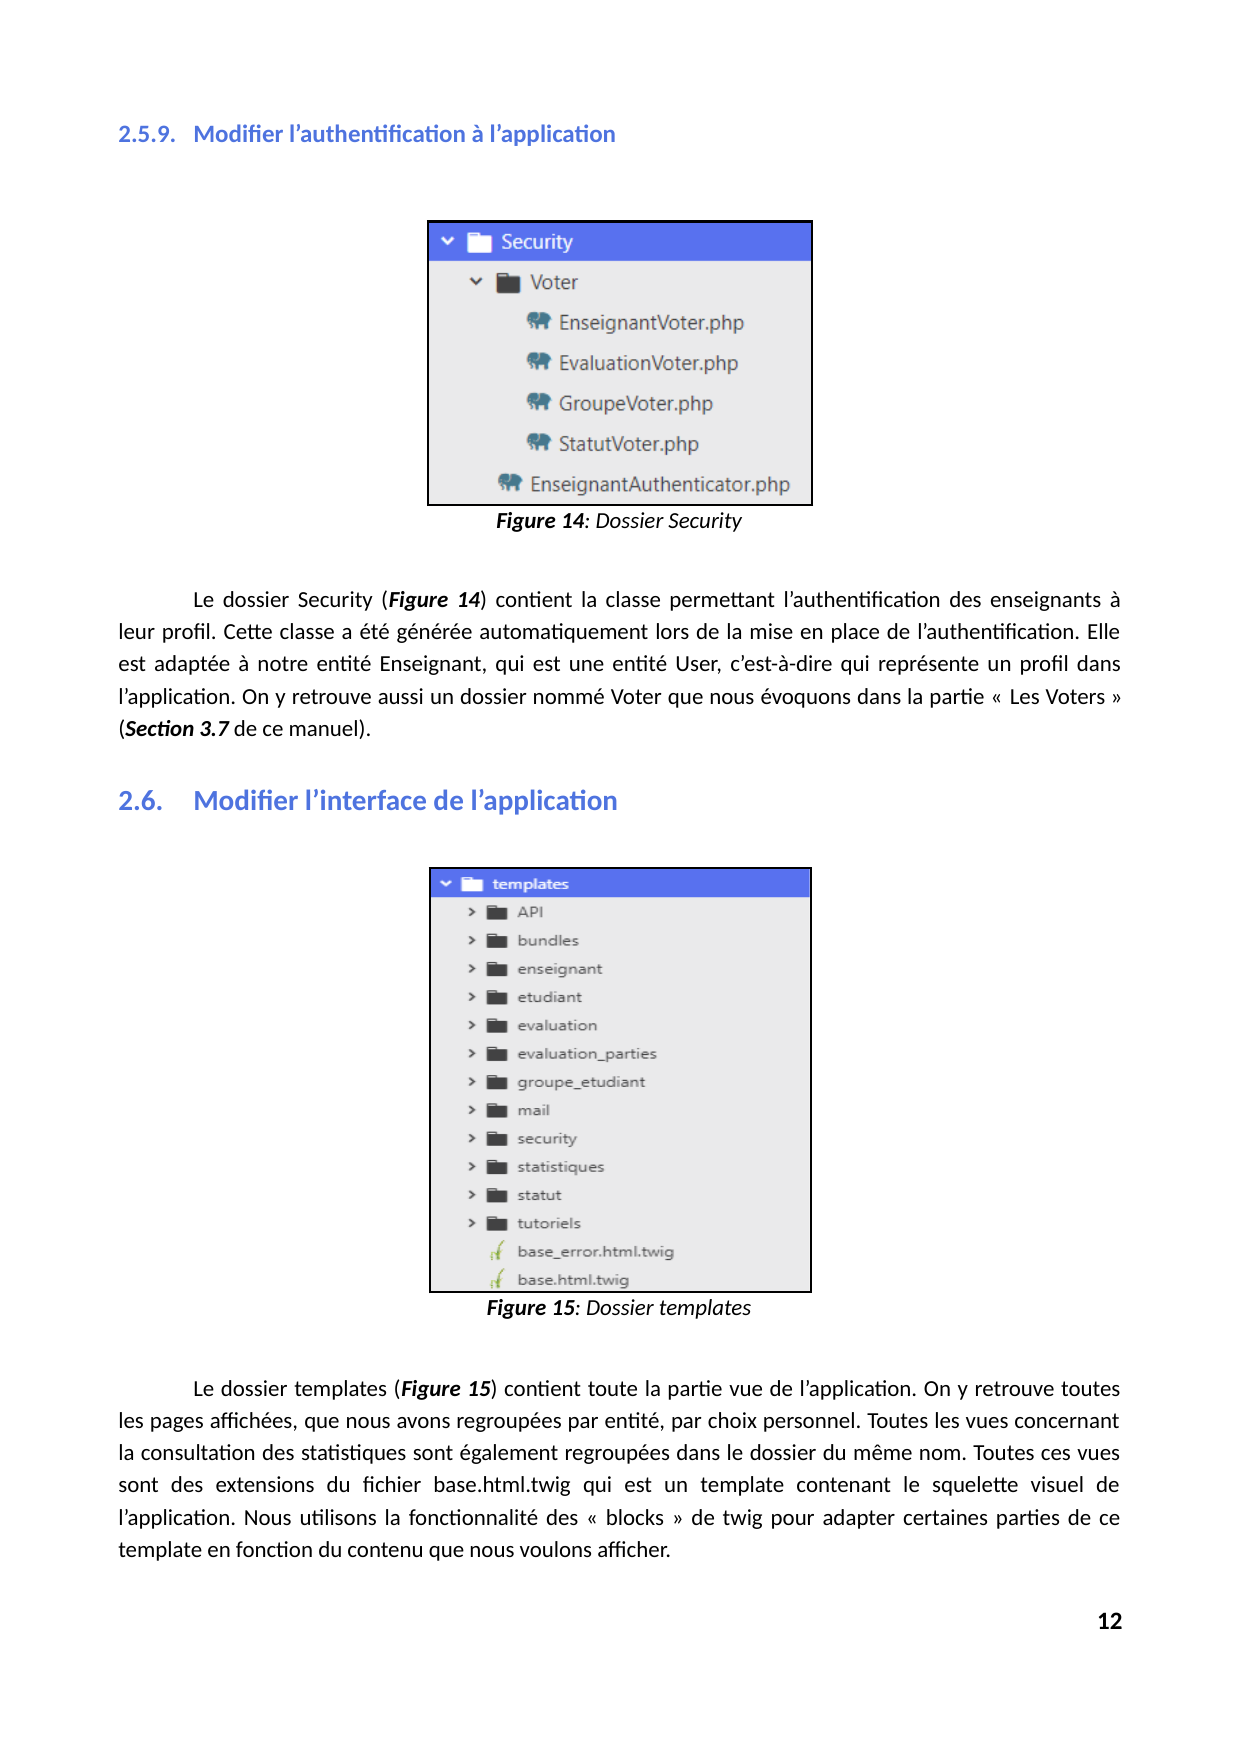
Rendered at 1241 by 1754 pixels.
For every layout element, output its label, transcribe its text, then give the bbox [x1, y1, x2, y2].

text Figure 15: Dossier templates [428, 868, 812, 1321]
subtitle Modifier l’interface de l’application [118, 782, 1122, 817]
picture [429, 223, 811, 504]
text Le dossier Security (Figure 14) contient la classe permettant l’authentification des enseignants à leur profil. Cette classe a été générée automatiquement lors de la mise en place de l’authentification. Elle est adaptée à notre entité Enseignant, qui est une entité User, c’est-à-dire qui représente un profil dans l’application. On y retrouve aussi un dossier nommé Voter que nous évoquons dans la partie « Les Voters » (Section 3.7 de ce manuel). [118, 585, 1122, 742]
text Le dossier templates (Figure 15) contient toute la partie vue de l’application. On y retrouve toutes les pages affichées, que nous avons regroupées par entité, par choix personnel. Toutes les vues concernant la consultation des statistiques sont également regroupées dans le dossier du même nom. Toutes ces vues sont des extensions du fichier base.html.twig qui est un template contenant le squelette visuel de l’application. Nous utilisons la fonctionnalité des « blocks » de twig pour adapter certaines parties de ce template en fonction du contenu que nous voulons afficher. [118, 1374, 1122, 1563]
text Figure 14: Dossier Security [427, 506, 813, 534]
subtitle Modifier l’authentification à l’application [118, 118, 1122, 149]
picture [431, 869, 810, 1291]
